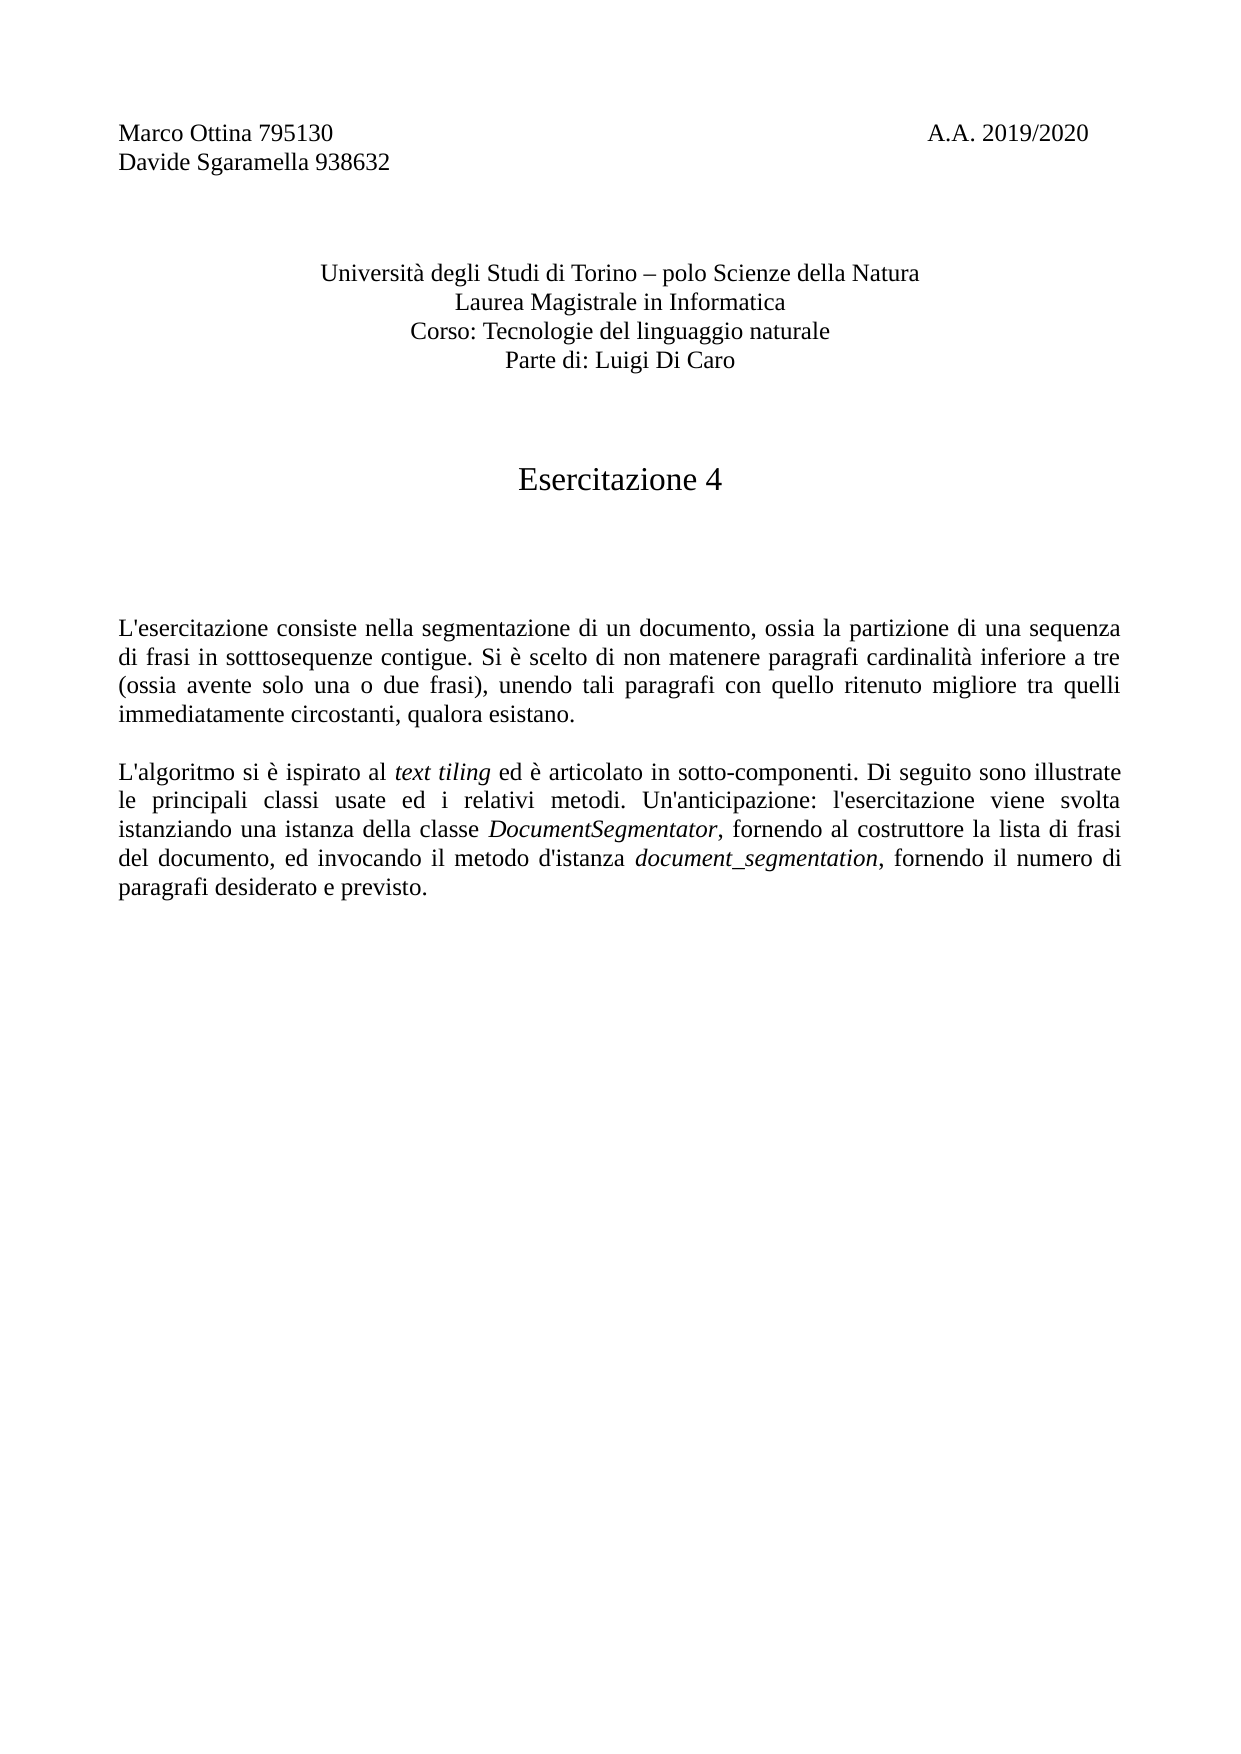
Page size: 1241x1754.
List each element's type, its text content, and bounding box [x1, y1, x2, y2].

text Parte di: Luigi Di Caro [118, 345, 1122, 373]
text Marco Ottina 795130 A.A. 2019/2020 [118, 118, 1122, 147]
text Davide Sgaramella 938632 [118, 147, 1122, 176]
text Esercitazione 4 [118, 460, 1122, 498]
text L'esercitazione consiste nella segmentazione di un documento, ossia la partizione di una sequenza di frasi in sotttosequenze contigue. Si è scelto di non matenere paragrafi cardinalità inferiore a tre (ossia avente solo una o due frasi), unendo tali paragrafi con quello ritenuto migliore tra quelli immediatamente circostanti, qualora esistano. [118, 613, 1122, 728]
text Corso: Tecnologie del linguaggio naturale [118, 316, 1122, 345]
text L'algoritmo si è ispirato al text tiling ed è articolato in sotto-componenti. Di seguito sono illustrate le principali classi usate ed i relativi metodi. Un'anticipazione: l'esercitazione viene svolta istanziando una istanza della classe DocumentSegmentator, fornendo al costruttore la lista di frasi del documento, ed invocando il metodo d'istanza document_segmentation, fornendo il numero di paragrafi desiderato e previsto. [118, 757, 1122, 901]
text Laurea Magistrale in Informatica [118, 287, 1122, 316]
text Università degli Studi di Torino – polo Scienze della Natura [118, 258, 1122, 287]
